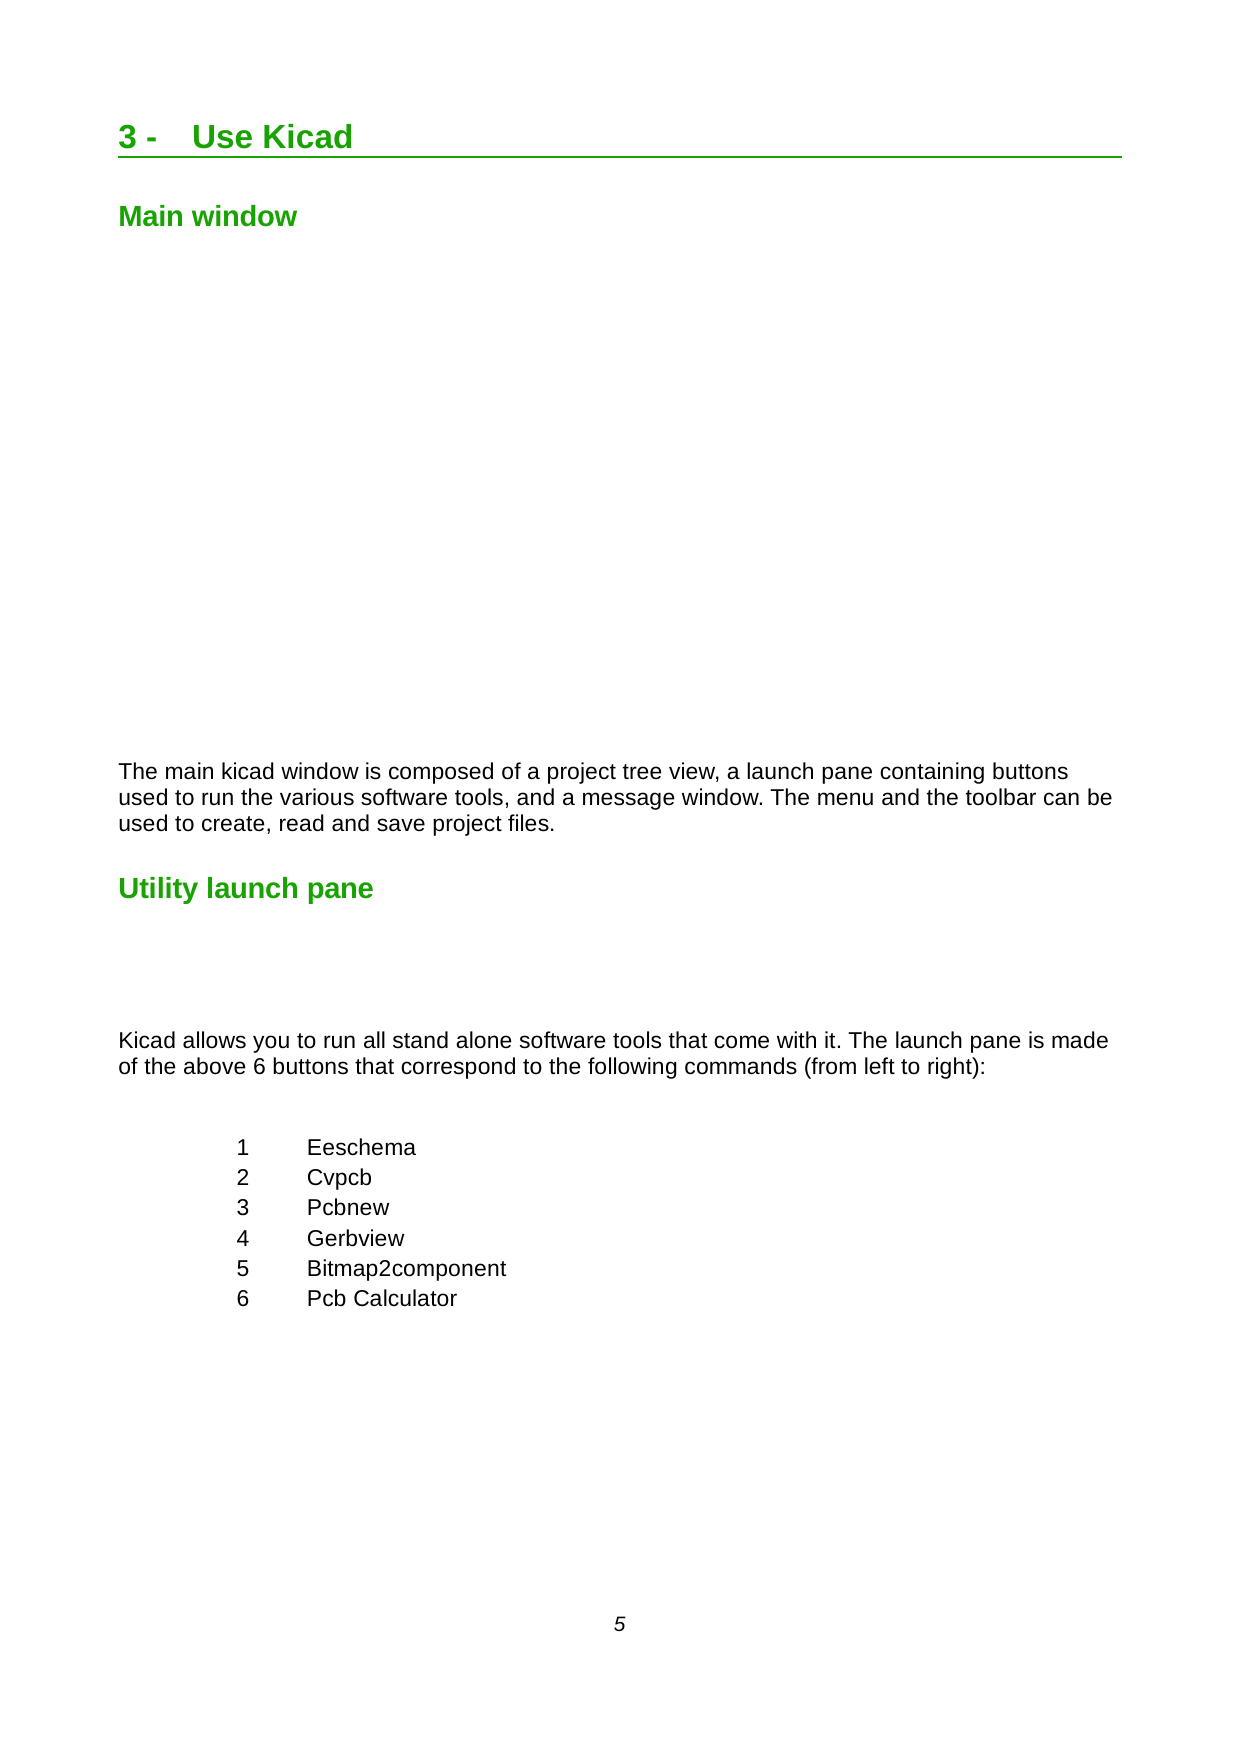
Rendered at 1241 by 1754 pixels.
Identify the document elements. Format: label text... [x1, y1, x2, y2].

table_cell 2 [224, 1160, 294, 1191]
subtitle Use Kicad [118, 118, 1122, 156]
table_cell Pcbnew [294, 1191, 712, 1221]
table_cell 3 [224, 1191, 294, 1221]
subtitle Utility launch pane [118, 872, 1122, 905]
table_header Eeschema [294, 1130, 712, 1160]
table_header 1 [224, 1130, 294, 1160]
table_cell Cvpcb [294, 1160, 712, 1191]
text Kicad allows you to run all stand alone software tools that come with it. The launch pane is made of the above 6 buttons that correspond to the following commands (from left to right): [118, 1027, 1122, 1079]
subtitle Main window [118, 199, 1122, 232]
table_cell 5 [224, 1251, 294, 1281]
table_cell 6 [224, 1281, 294, 1311]
table_cell Bitmap2component [294, 1251, 712, 1281]
table_cell Pcb Calculator [294, 1281, 712, 1311]
text The main kicad window is composed of a project tree view, a launch pane containing buttons used to run the various software tools, and a message window. The menu and the toolbar can be used to create, read and save project files. [118, 758, 1122, 837]
table_cell Gerbview [294, 1221, 712, 1251]
table_cell 4 [224, 1221, 294, 1251]
